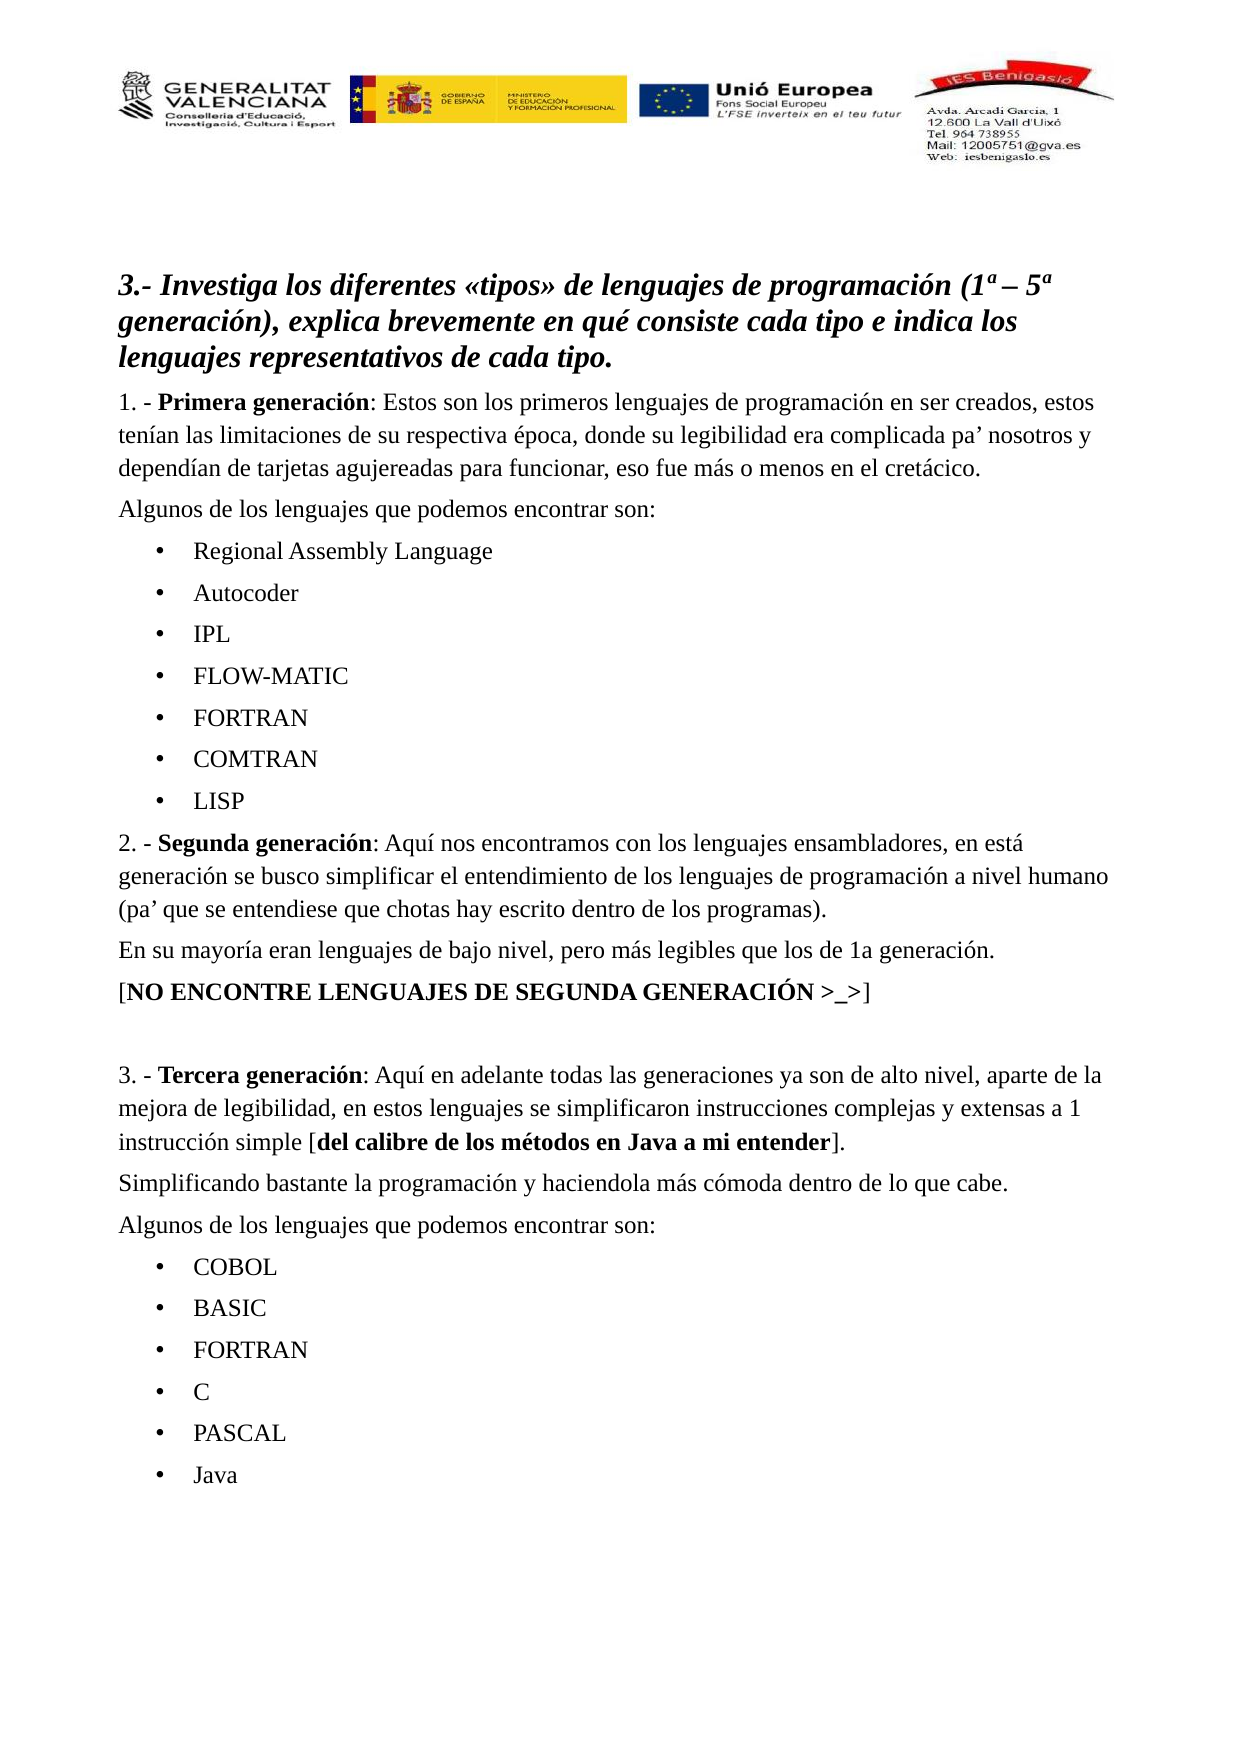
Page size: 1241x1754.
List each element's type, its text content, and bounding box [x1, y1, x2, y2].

text Algunos de los lenguajes que podemos encontrar son: [118, 1210, 1122, 1239]
list C [156, 1377, 1122, 1405]
list FLOW-MATIC [156, 661, 1122, 690]
list Java [156, 1460, 1122, 1489]
list COBOL [156, 1252, 1122, 1280]
list BASIC [156, 1293, 1122, 1322]
text Algunos de los lenguajes que podemos encontrar son: [118, 494, 1122, 523]
text En su mayoría eran lenguajes de bajo nivel, pero más legibles que los de 1a generación. [118, 936, 1122, 964]
text Simplificando bastante la programación y haciendola más cómoda dentro de lo que cabe. [118, 1168, 1122, 1197]
list FORTRAN [156, 703, 1122, 732]
list FORTRAN [156, 1335, 1122, 1364]
list Regional Assembly Language [156, 536, 1122, 565]
text [NO ENCONTRE LENGUAJES DE SEGUNDA GENERACIÓN >_>] [118, 977, 1122, 1006]
list LISP [156, 786, 1122, 815]
list IPL [156, 619, 1122, 648]
list PASCAL [156, 1418, 1122, 1447]
list Autocoder [156, 578, 1122, 607]
text 1. - Primera generación: Estos son los primeros lenguajes de programación en ser creados, estos tenían las limitaciones de su respectiva época, donde su legibilidad era complicada pa’ nosotros y dependían de tarjetas agujereadas para funcionar, eso fue más o menos en el cretácico. [118, 387, 1122, 482]
list COMTRAN [156, 744, 1122, 773]
picture [110, 36, 1115, 171]
subtitle 3.- Investiga los diferentes «tipos» de lenguajes de programación (1ª – 5ª generación), explica brevemente en qué consiste cada tipo e indica los lenguajes representativos de cada tipo. [118, 266, 1122, 374]
text 2. - Segunda generación: Aquí nos encontramos con los lenguajes ensambladores, en está generación se busco simplificar el entendimiento de los lenguajes de programación a nivel humano (pa’ que se entendiese que chotas hay escrito dentro de los programas). [118, 828, 1122, 923]
text 3. - Tercera generación: Aquí en adelante todas las generaciones ya son de alto nivel, aparte de la mejora de legibilidad, en estos lenguajes se simplificaron instrucciones complejas y extensas a 1 instrucción simple [del calibre de los métodos en Java a mi entender]. [118, 1061, 1122, 1155]
